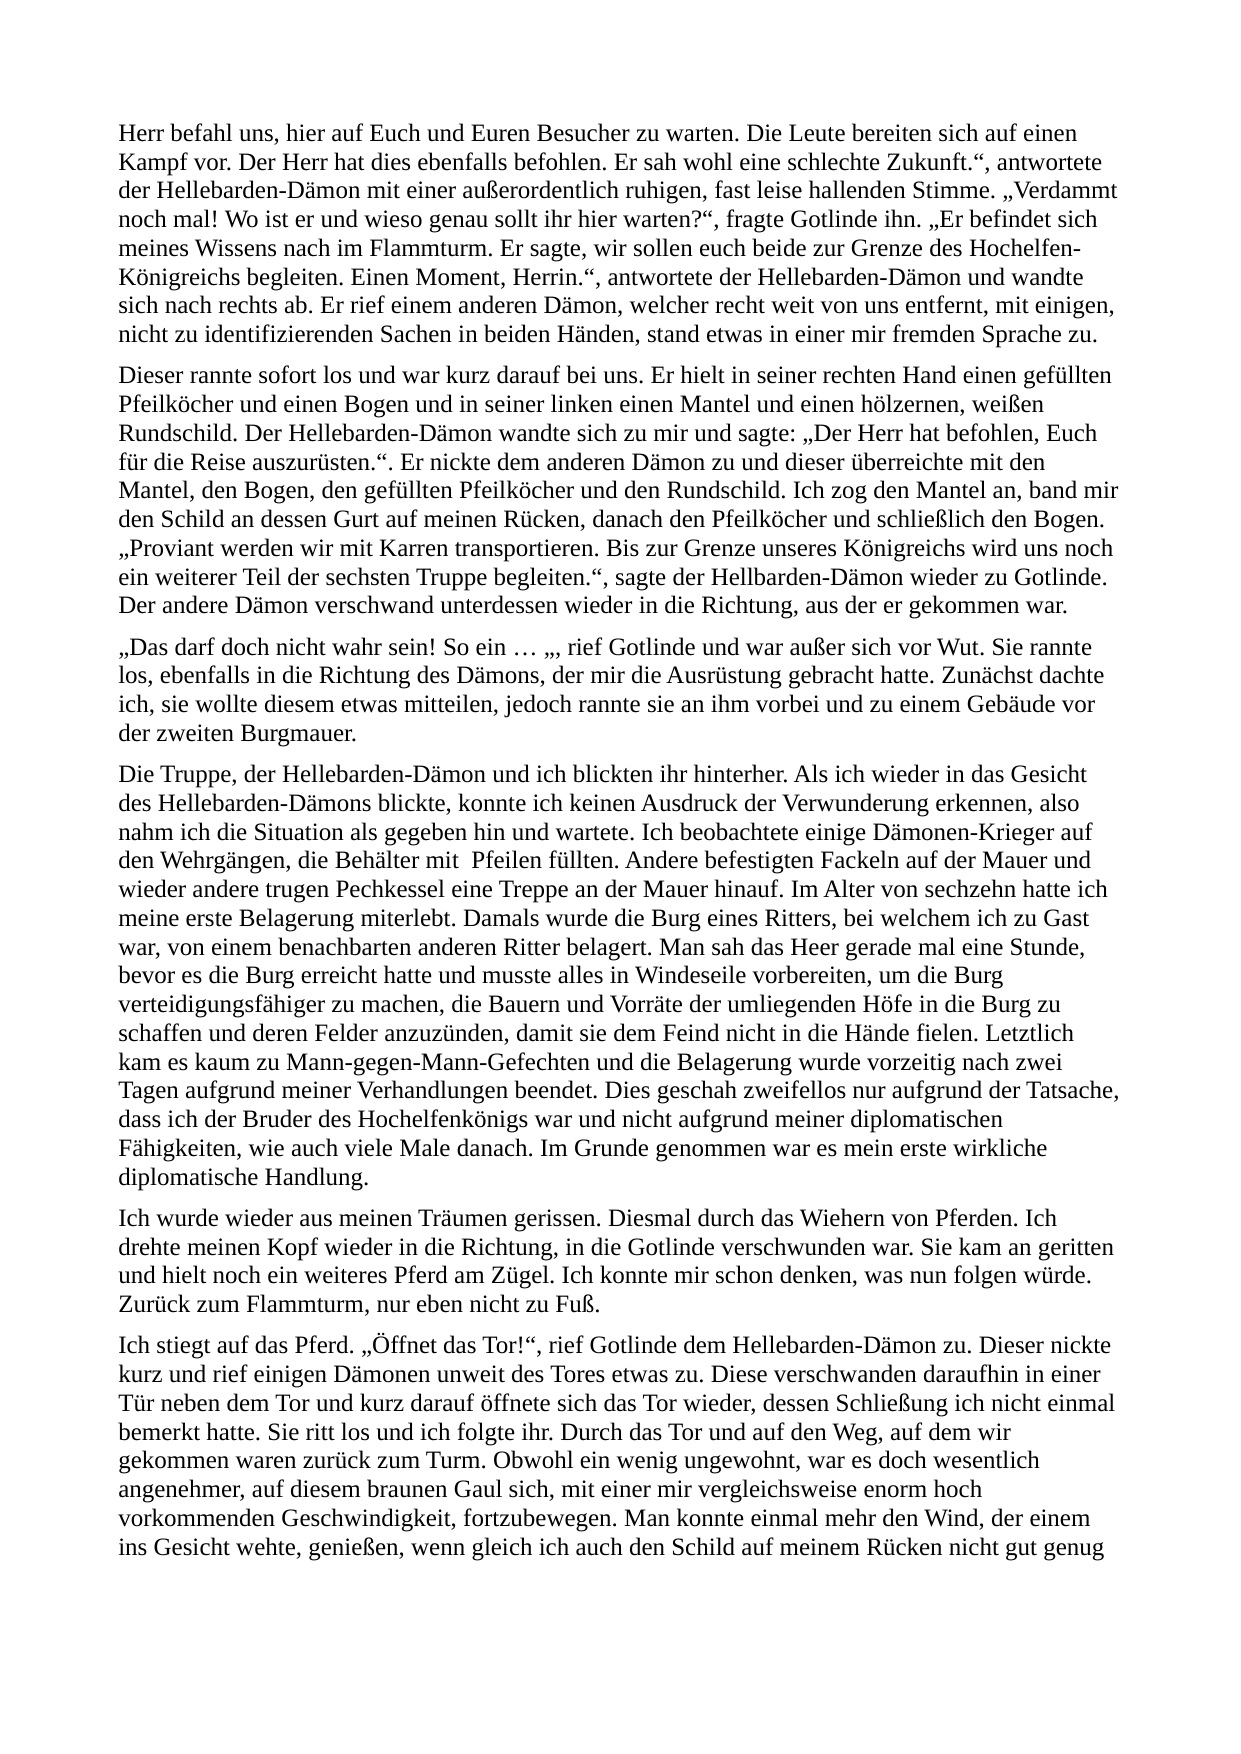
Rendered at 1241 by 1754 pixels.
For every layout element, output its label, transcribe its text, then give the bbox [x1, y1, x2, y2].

text Dieser rannte sofort los und war kurz darauf bei uns. Er hielt in seiner rechten Hand einen gefüllten Pfeilköcher und einen Bogen und in seiner linken einen Mantel und einen hölzernen, weißen Rundschild. Der Hellebarden-Dämon wandte sich zu mir und sagte: „Der Herr hat befohlen, Euch für die Reise auszurüsten.“. Er nickte dem anderen Dämon zu und dieser überreichte mit den Mantel, den Bogen, den gefüllten Pfeilköcher und den Rundschild. Ich zog den Mantel an, band mir den Schild an dessen Gurt auf meinen Rücken, danach den Pfeilköcher und schließlich den Bogen. „Proviant werden wir mit Karren transportieren. Bis zur Grenze unseres Königreichs wird uns noch ein weiterer Teil der sechsten Truppe begleiten.“, sagte der Hellbarden-Dämon wieder zu Gotlinde. Der andere Dämon verschwand unterdessen wieder in die Richtung, aus der er gekommen war. [118, 361, 1122, 619]
text Die Truppe, der Hellebarden-Dämon und ich blickten ihr hinterher. Als ich wieder in das Gesicht des Hellebarden-Dämons blickte, konnte ich keinen Ausdruck der Verwunderung erkennen, also nahm ich die Situation als gegeben hin und wartete. Ich beobachtete einige Dämonen-Krieger auf den Wehrgängen, die Behälter mit Pfeilen füllten. Andere befestigten Fackeln auf der Mauer und wieder andere trugen Pechkessel eine Treppe an der Mauer hinauf. Im Alter von sechzehn hatte ich meine erste Belagerung miterlebt. Damals wurde die Burg eines Ritters, bei welchem ich zu Gast war, von einem benachbarten anderen Ritter belagert. Man sah das Heer gerade mal eine Stunde, bevor es die Burg erreicht hatte und musste alles in Windeseile vorbereiten, um die Burg verteidigungsfähiger zu machen, die Bauern und Vorräte der umliegenden Höfe in die Burg zu schaffen und deren Felder anzuzünden, damit sie dem Feind nicht in die Hände fielen. Letztlich kam es kaum zu Mann-gegen-Mann-Gefechten und die Belagerung wurde vorzeitig nach zwei Tagen aufgrund meiner Verhandlungen beendet. Dies geschah zweifellos nur aufgrund der Tatsache, dass ich der Bruder des Hochelfenkönigs war und nicht aufgrund meiner diplomatischen Fähigkeiten, wie auch viele Male danach. Im Grunde genommen war es mein erste wirkliche diplomatische Handlung. [118, 759, 1122, 1191]
text Ich stiegt auf das Pferd. „Öffnet das Tor!“, rief Gotlinde dem Hellebarden-Dämon zu. Dieser nickte kurz und rief einigen Dämonen unweit des Tores etwas zu. Diese verschwanden daraufhin in einer Tür neben dem Tor und kurz darauf öffnete sich das Tor wieder, dessen Schließung ich nicht einmal bemerkt hatte. Sie ritt los und ich folgte ihr. Durch das Tor und auf den Weg, auf dem wir gekommen waren zurück zum Turm. Obwohl ein wenig ungewohnt, war es doch wesentlich angenehmer, auf diesem braunen Gaul sich, mit einer mir vergleichsweise enorm hoch vorkommenden Geschwindigkeit, fortzubewegen. Man konnte einmal mehr den Wind, der einem ins Gesicht wehte, genießen, wenn gleich ich auch den Schild auf meinem Rücken nicht gut genug [118, 1331, 1122, 1561]
text Herr befahl uns, hier auf Euch und Euren Besucher zu warten. Die Leute bereiten sich auf einen Kampf vor. Der Herr hat dies ebenfalls befohlen. Er sah wohl eine schlechte Zukunft.“, antwortete der Hellebarden-Dämon mit einer außerordentlich ruhigen, fast leise hallenden Stimme. „Verdammt noch mal! Wo ist er und wieso genau sollt ihr hier warten?“, fragte Gotlinde ihn. „Er befindet sich meines Wissens nach im Flammturm. Er sagte, wir sollen euch beide zur Grenze des Hochelfen-Königreichs begleiten. Einen Moment, Herrin.“, antwortete der Hellebarden-Dämon und wandte sich nach rechts ab. Er rief einem anderen Dämon, welcher recht weit von uns entfernt, mit einigen, nicht zu identifizierenden Sachen in beiden Händen, stand etwas in einer mir fremden Sprache zu. [118, 118, 1122, 348]
text „Das darf doch nicht wahr sein! So ein … „, rief Gotlinde und war außer sich vor Wut. Sie rannte los, ebenfalls in die Richtung des Dämons, der mir die Ausrüstung gebracht hatte. Zunächst dachte ich, sie wollte diesem etwas mitteilen, jedoch rannte sie an ihm vorbei und zu einem Gebäude vor der zweiten Burgmauer. [118, 632, 1122, 747]
text Ich wurde wieder aus meinen Träumen gerissen. Diesmal durch das Wiehern von Pferden. Ich drehte meinen Kopf wieder in die Richtung, in die Gotlinde verschwunden war. Sie kam an geritten und hielt noch ein weiteres Pferd am Zügel. Ich konnte mir schon denken, was nun folgen würde. Zurück zum Flammturm, nur eben nicht zu Fuß. [118, 1203, 1122, 1318]
